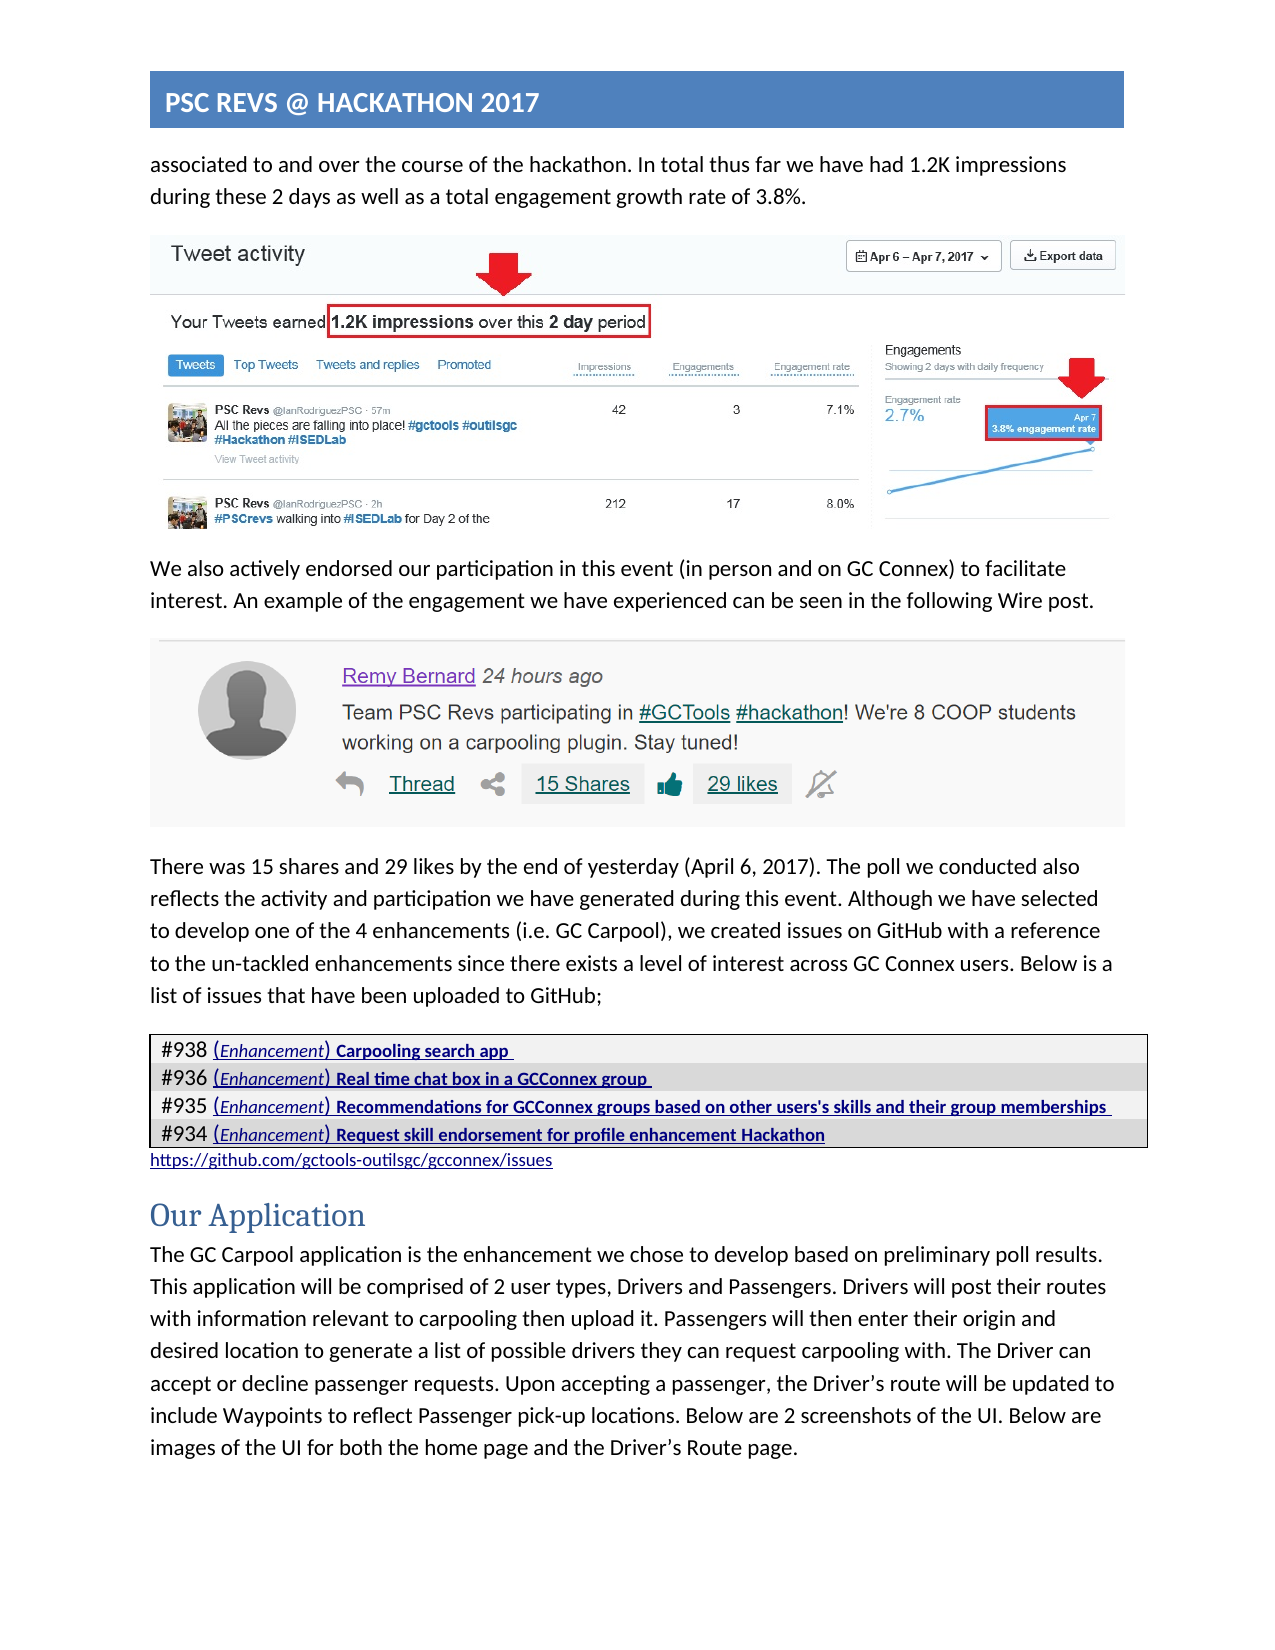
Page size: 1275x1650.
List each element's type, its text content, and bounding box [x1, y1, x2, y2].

subtitle Our Application [150, 1196, 1125, 1234]
text We also actively endorsed our participation in this event (in person and on GC Connex) to facilitate interest. An example of the engagement we have experienced can be seen in the following Wire post. [150, 554, 1125, 614]
text The GC Carpool application is the enhancement we chose to develop based on preliminary poll results. This application will be comprised of 2 user types, Drivers and Passengers. Drivers will post their routes with information relevant to carpooling then upload it. Passengers will then enter their origin and desired location to generate a list of possible drivers they can request carpooling with. The Driver can accept or decline passenger requests. Upon accepting a passenger, the Driver’s route will be updated to include Waypoints to reflect Passenger pick-up locations. Below are 2 screenshots of the UI. Below are images of the UI for both the home page and the Driver’s Route page. [150, 1240, 1125, 1461]
text https://github.com/gctools-outilsgc/gcconnex/issues [150, 1148, 1125, 1171]
table_cell #935 (Enhancement) Recommendations for GCConnex groups based on other users's skills and their group memberships [151, 1091, 1147, 1119]
table_header #938 (Enhancement) Carpooling search app [151, 1035, 1147, 1063]
table_cell #934 (Enhancement) Request skill endorsement for profile enhancement Hackathon [151, 1119, 1147, 1147]
text associated to and over the course of the hackathon. In total thus far we have had 1.2K impressions during these 2 days as well as a total engagement growth rate of 3.8%. [150, 150, 1125, 210]
text There was 15 shares and 29 likes by the end of yesterday (April 6, 2017). The poll we conducted also reflects the activity and participation we have generated during this event. Although we have selected to develop one of the 4 enhancements (i.e. GC Carpool), we created issues on GitHub with a reference to the un-tackled enhancements since there exists a level of interest across GC Connex users. Below is a list of issues that have been uploaded to GitHub; [150, 852, 1125, 1009]
table_cell #936 (Enhancement) Real time chat box in a GCConnex group [151, 1063, 1147, 1091]
